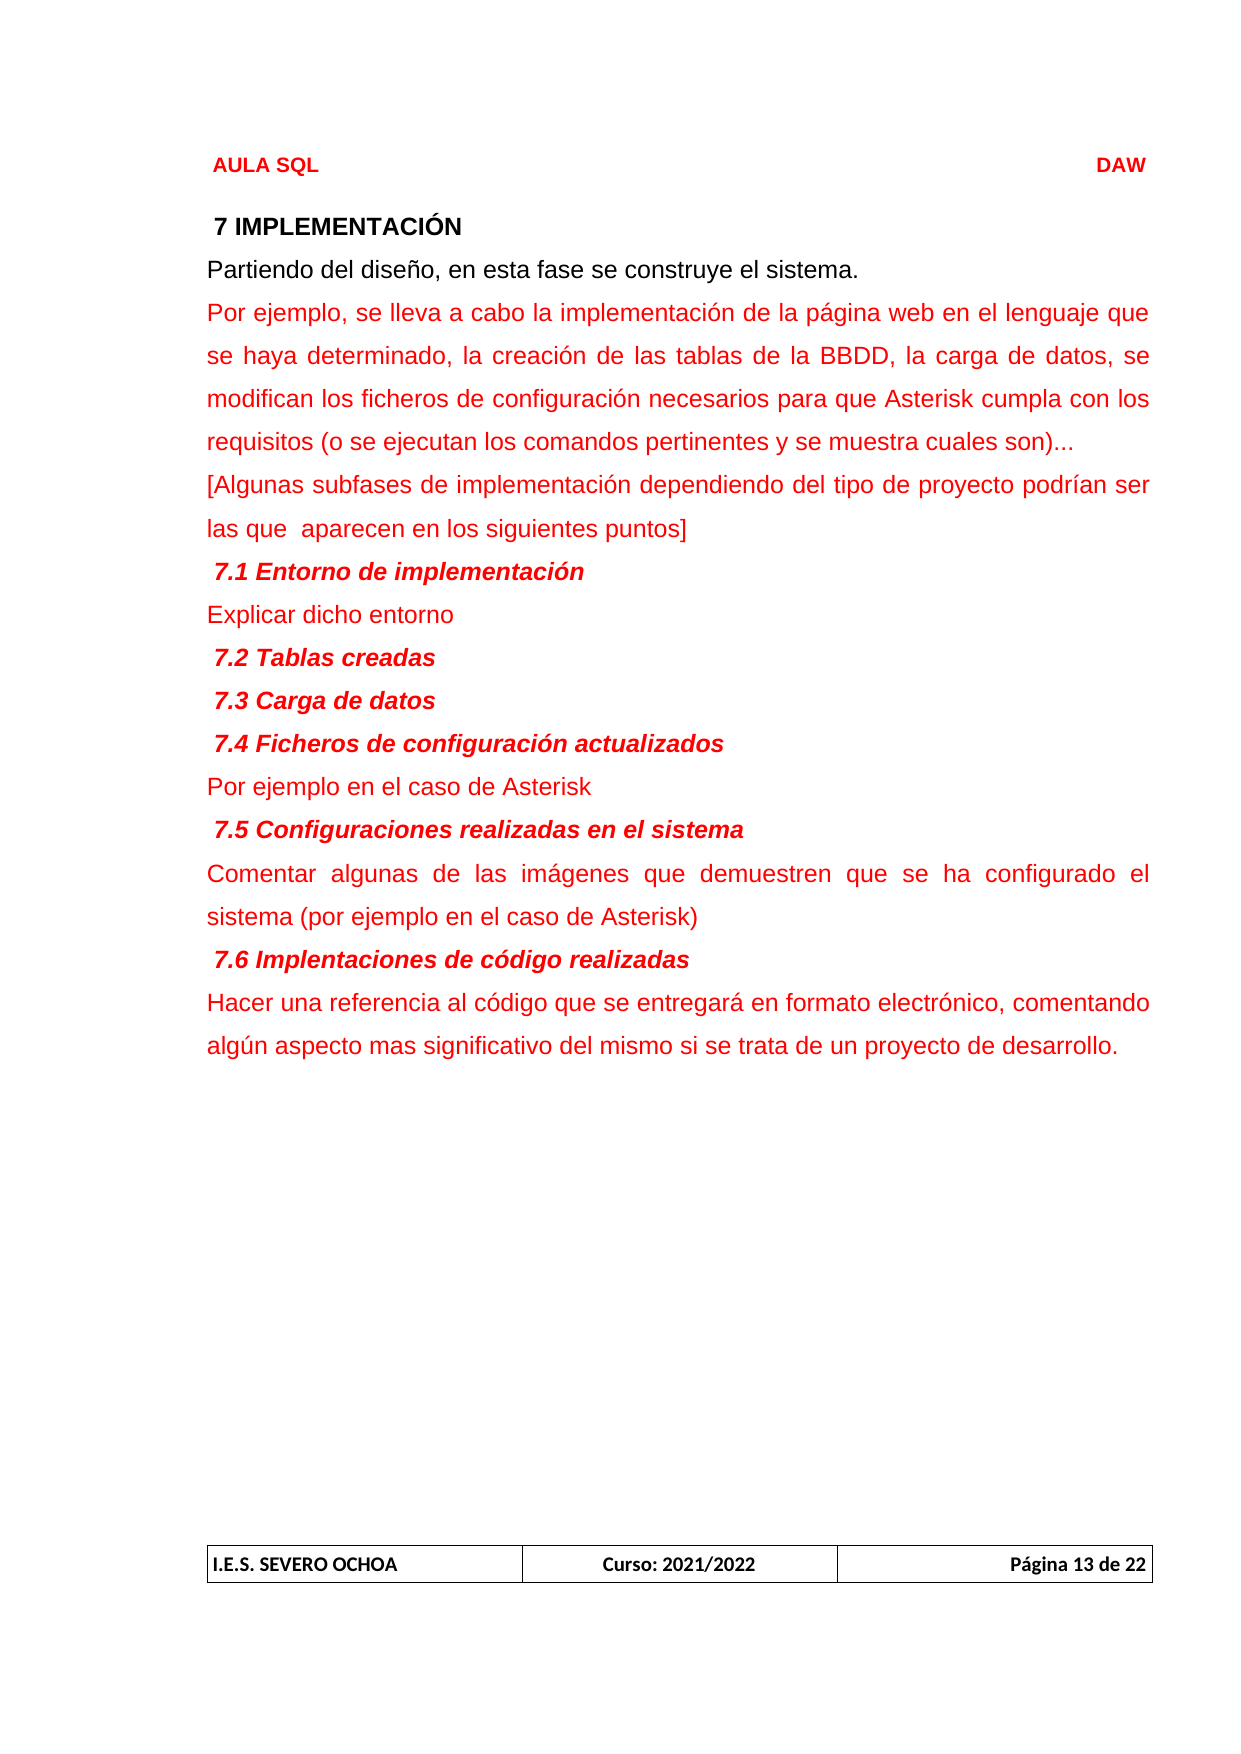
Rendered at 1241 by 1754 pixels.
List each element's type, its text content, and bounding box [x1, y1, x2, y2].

subtitle Entorno de implementación [207, 557, 1152, 586]
subtitle Carga de datos [207, 686, 1152, 715]
subtitle Ficheros de configuración actualizados [207, 729, 1152, 758]
subtitle IMPLEMENTACIÓN [207, 212, 1152, 241]
list [Algunas subfases de implementación dependiendo del tipo de proyecto podrían ser las que aparecen en los siguientes puntos] [169, 471, 1152, 542]
text Comentar algunas de las imágenes que demuestren que se ha configurado el sistema (por ejemplo en el caso de Asterisk) [169, 859, 1152, 931]
text Por ejemplo en el caso de Asterisk [207, 772, 1152, 801]
list Explicar dicho entorno [169, 600, 1152, 629]
list Partiendo del diseño, en esta fase se construye el sistema. [207, 255, 1152, 284]
text Hacer una referencia al código que se entregará en formato electrónico, comentando algún aspecto mas significativo del mismo si se trata de un proyecto de desarrollo. [169, 988, 1152, 1060]
subtitle Implentaciones de código realizadas [207, 945, 1152, 974]
subtitle Tablas creadas [207, 643, 1152, 672]
list Por ejemplo, se lleva a cabo la implementación de la página web en el lenguaje que se haya determinado, la creación de las tablas de la BBDD, la carga de datos, se modifican los ficheros de configuración necesarios para que Asterisk cumpla con los requisitos (o se ejecutan los comandos pertinentes y se muestra cuales son)... [169, 298, 1152, 456]
subtitle Configuraciones realizadas en el sistema [207, 816, 1152, 844]
